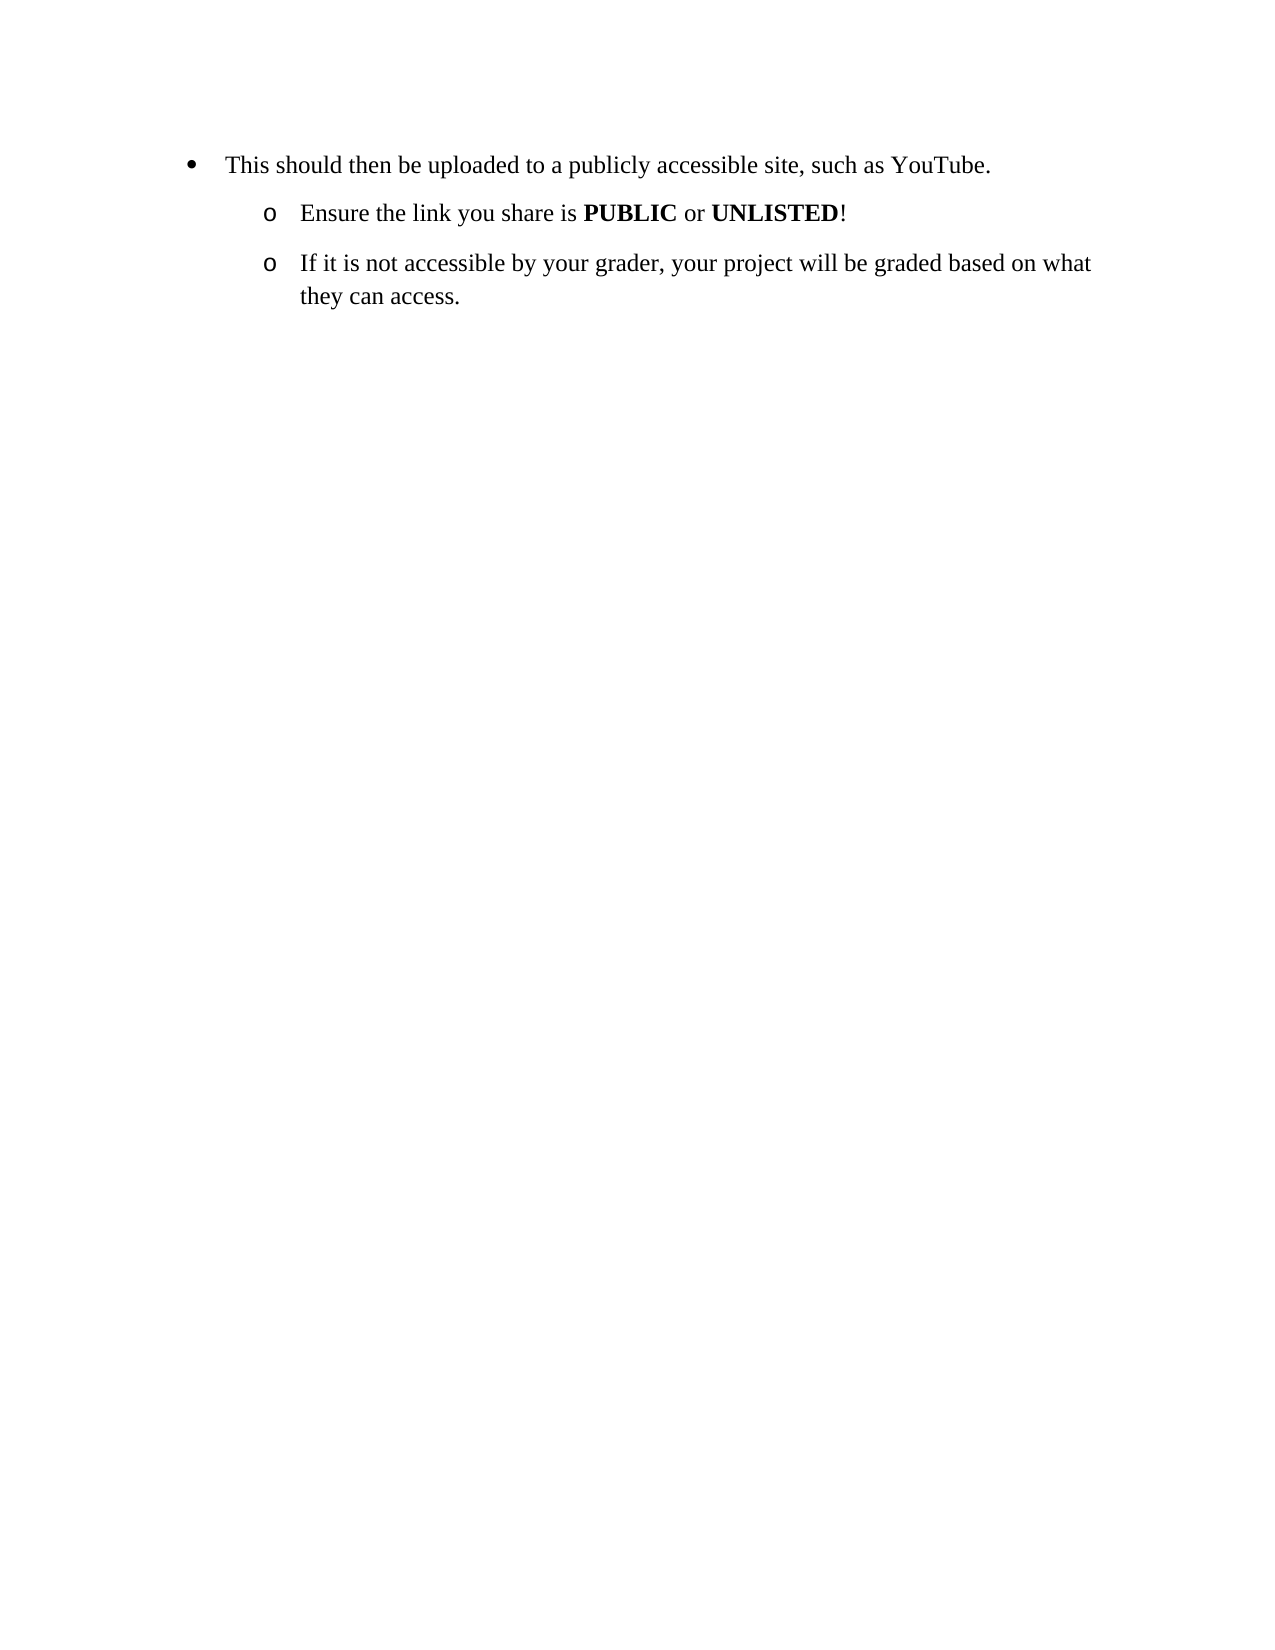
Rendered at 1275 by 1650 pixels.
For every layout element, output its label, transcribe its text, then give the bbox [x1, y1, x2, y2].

list If it is not accessible by your grader, your project will be graded based on what they can access. [262, 248, 1125, 309]
list Ensure the link you share is PUBLIC or UNLISTED! [262, 198, 1125, 228]
list This should then be uploaded to a publicly accessible site, such as YouTube. [187, 150, 1125, 179]
